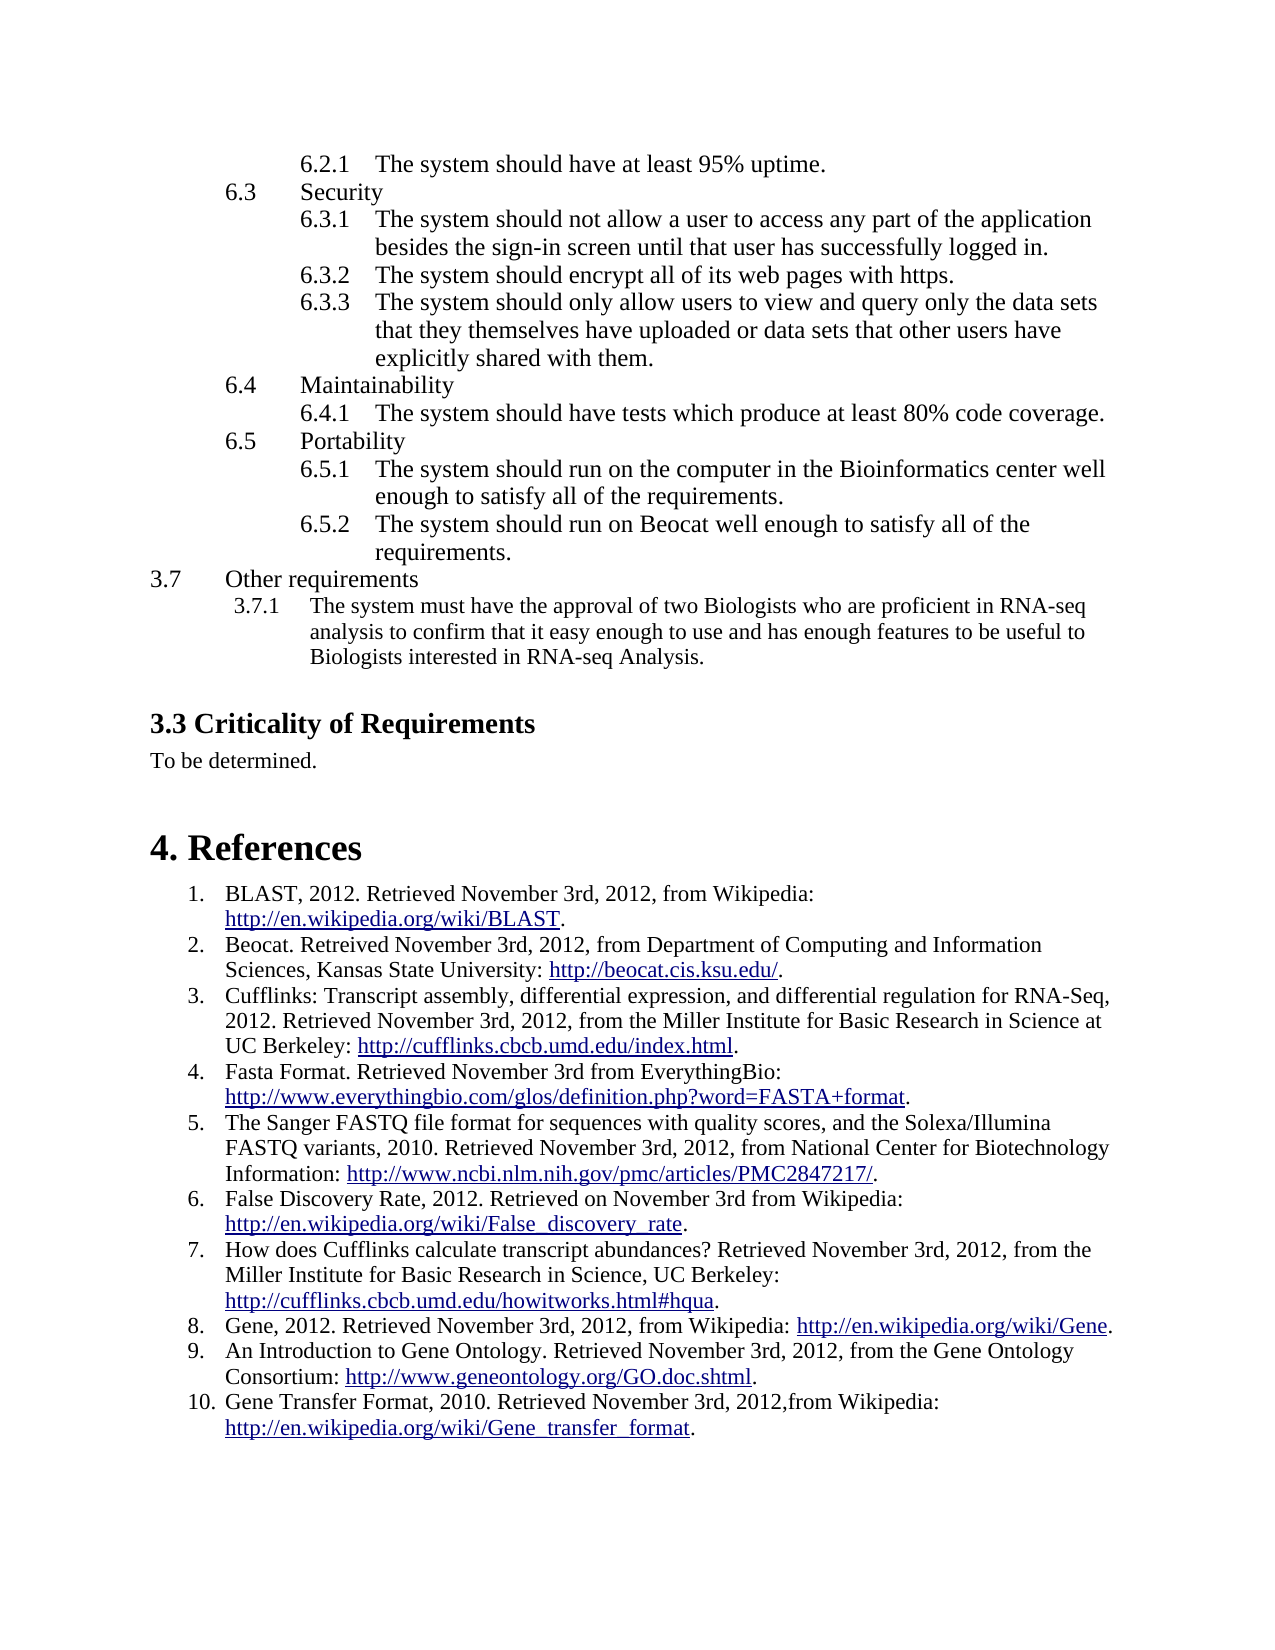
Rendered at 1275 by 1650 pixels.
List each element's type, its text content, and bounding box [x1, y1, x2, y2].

text 6.5 Portability [225, 427, 1125, 455]
list An Introduction to Gene Ontology. Retrieved November 3rd, 2012, from the Gene Ontology Consortium: http://www.geneontology.org/GO.doc.shtml. [187, 1338, 1125, 1389]
text 6.2.1 The system should have at least 95% uptime. [300, 150, 1125, 178]
list False Discovery Rate, 2012. Retrieved on November 3rd from Wikipedia: http://en.wikipedia.org/wiki/False_discovery_rate. [187, 1186, 1125, 1237]
list Fasta Format. Retrieved November 3rd from EverythingBio: http://www.everythingbio.com/glos/definition.php?word=FASTA+format. [187, 1059, 1125, 1110]
list Cufflinks: Transcript assembly, differential expression, and differential regulation for RNA-Seq, 2012. Retrieved November 3rd, 2012, from the Miller Institute for Basic Research in Science at UC Berkeley: http://cufflinks.cbcb.umd.edu/index.html. [187, 983, 1125, 1059]
list How does Cufflinks calculate transcript abundances? Retrieved November 3rd, 2012, from the Miller Institute for Basic Research in Science, UC Berkeley: http://cufflinks.cbcb.umd.edu/howitworks.html#hqua. [187, 1237, 1125, 1313]
list Beocat. Retreived November 3rd, 2012, from Department of Computing and Information Sciences, Kansas State University: http://beocat.cis.ksu.edu/. [187, 932, 1125, 983]
text To be determined. [150, 748, 1125, 773]
text 6.4 Maintainability [225, 372, 1125, 399]
list Gene Transfer Format, 2010. Retrieved November 3rd, 2012,from Wikipedia: http://en.wikipedia.org/wiki/Gene_transfer_format. [187, 1389, 1125, 1440]
list Gene, 2012. Retrieved November 3rd, 2012, from Wikipedia: http://en.wikipedia.org/wiki/Gene. [187, 1313, 1125, 1338]
subtitle 4. References [150, 827, 1125, 868]
text 6.3.2 The system should encrypt all of its web pages with https. [300, 261, 1125, 288]
list The Sanger FASTQ file format for sequences with quality scores, and the Solexa/Illumina FASTQ variants, 2010. Retrieved November 3rd, 2012, from National Center for Biotechnology Information: http://www.ncbi.nlm.nih.gov/pmc/articles/PMC2847217/. [187, 1110, 1125, 1186]
text 6.3.1 The system should not allow a user to access any part of the application besides the sign-in screen until that user has successfully logged in. [300, 205, 1125, 261]
subtitle 3.3 Criticality of Requirements [150, 707, 1125, 739]
text 6.4.1 The system should have tests which produce at least 80% code coverage. [300, 399, 1125, 427]
text 6.3.3 The system should only allow users to view and query only the data sets that they themselves have uploaded or data sets that other users have explicitly shared with them. [300, 288, 1125, 372]
text 3.7 Other requirements [150, 566, 1125, 593]
text 6.5.2 The system should run on Beocat well enough to satisfy all of the requirements. [300, 510, 1125, 566]
text 6.5.1 The system should run on the computer in the Bioinformatics center well enough to satisfy all of the requirements. [300, 455, 1125, 510]
text 6.3 Security [225, 178, 1125, 205]
text 3.7.1 The system must have the approval of two Biologists who are proficient in RNA-seq analysis to confirm that it easy enough to use and has enough features to be useful to Biologists interested in RNA-seq Analysis. [234, 593, 1125, 669]
list BLAST, 2012. Retrieved November 3rd, 2012, from Wikipedia: http://en.wikipedia.org/wiki/BLAST. [187, 881, 1125, 932]
